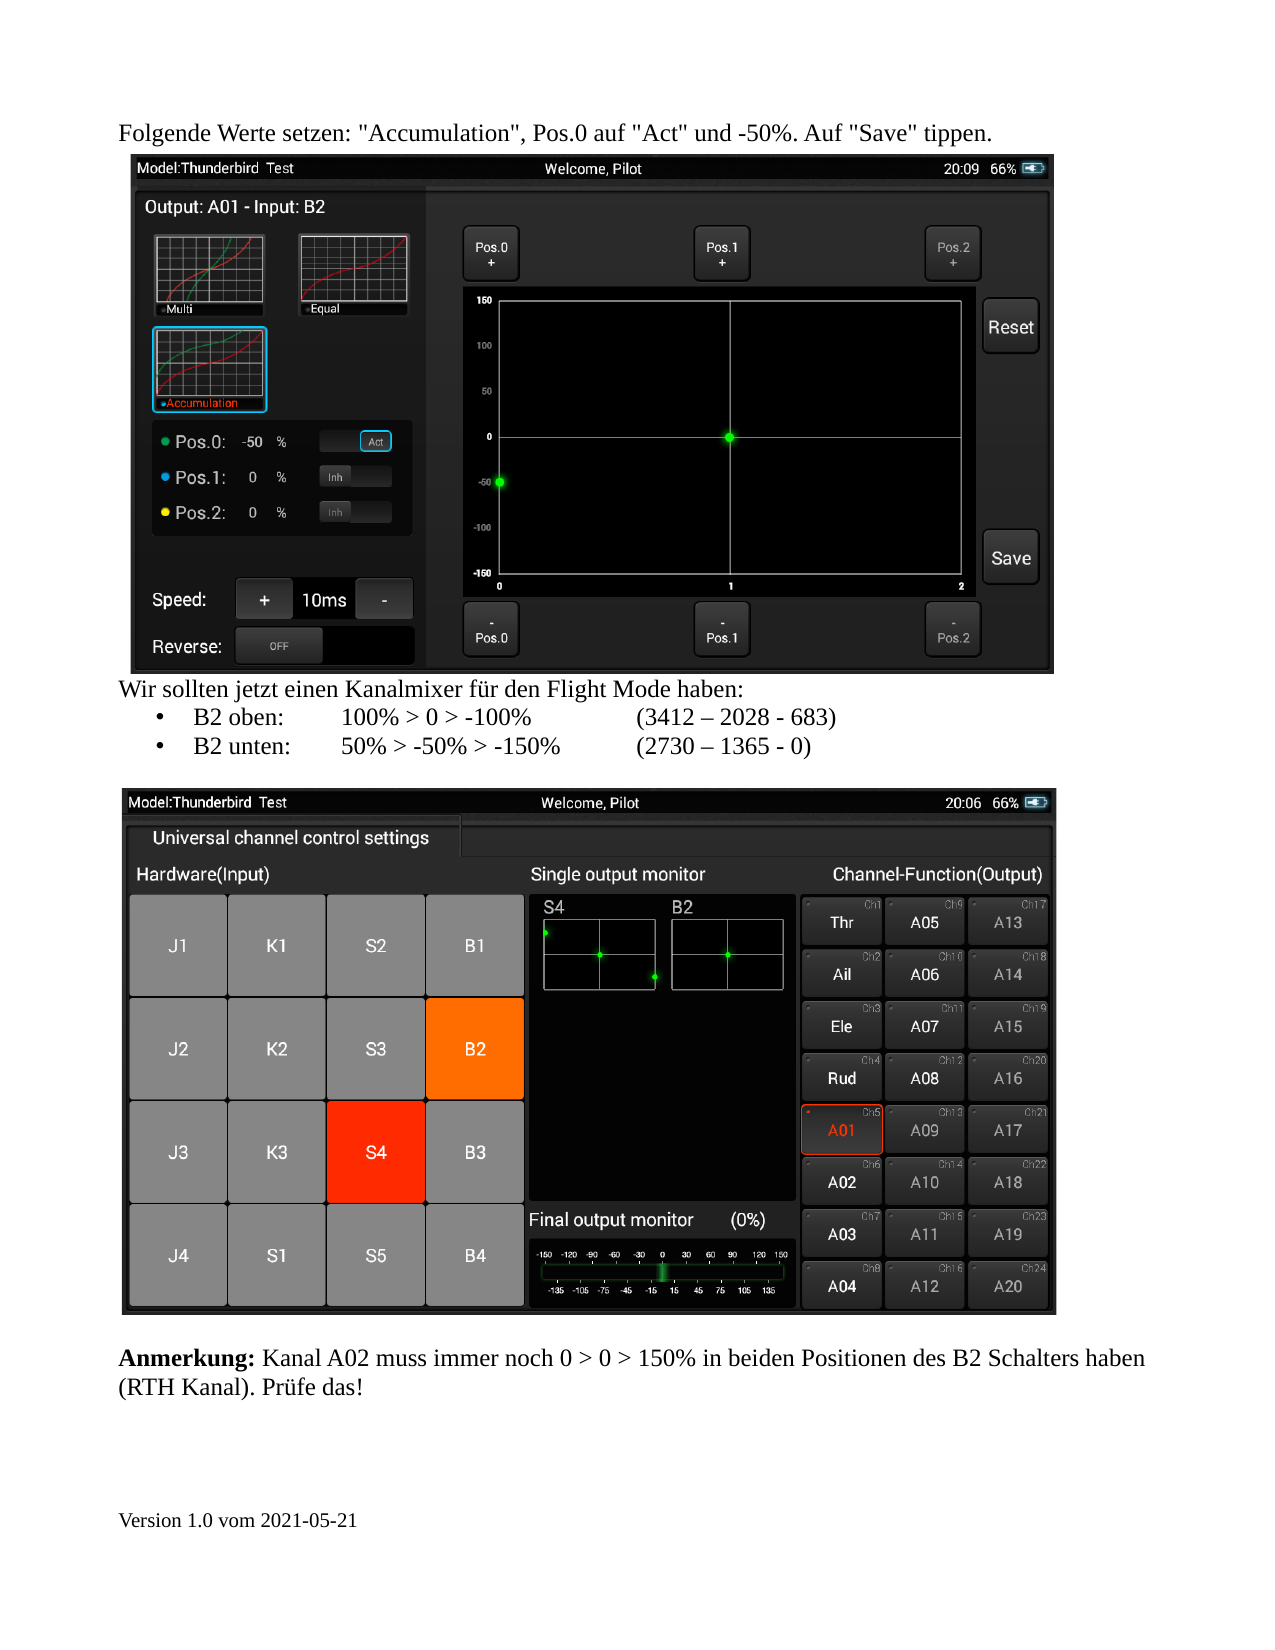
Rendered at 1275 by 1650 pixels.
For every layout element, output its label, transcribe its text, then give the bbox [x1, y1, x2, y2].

text Wir sollten jetzt einen Kanalmixer für den Flight Mode haben: [118, 147, 1157, 702]
list B2 oben: 100% > 0 > -100% (3412 – 2028 - 683) [156, 702, 1157, 731]
list B2 unten: 50% > -50% > -150% (2730 – 1365 - 0) [156, 731, 1157, 760]
picture [121, 788, 1057, 1315]
picture [130, 154, 1054, 674]
text Anmerkung: Kanal A02 muss immer noch 0 > 0 > 150% in beiden Positionen des B2 Schalters haben (RTH Kanal). Prüfe das! [118, 1343, 1157, 1401]
text Folgende Werte setzen: "Accumulation", Pos.0 auf "Act" und -50%. Auf "Save" tippen. [118, 118, 1157, 147]
